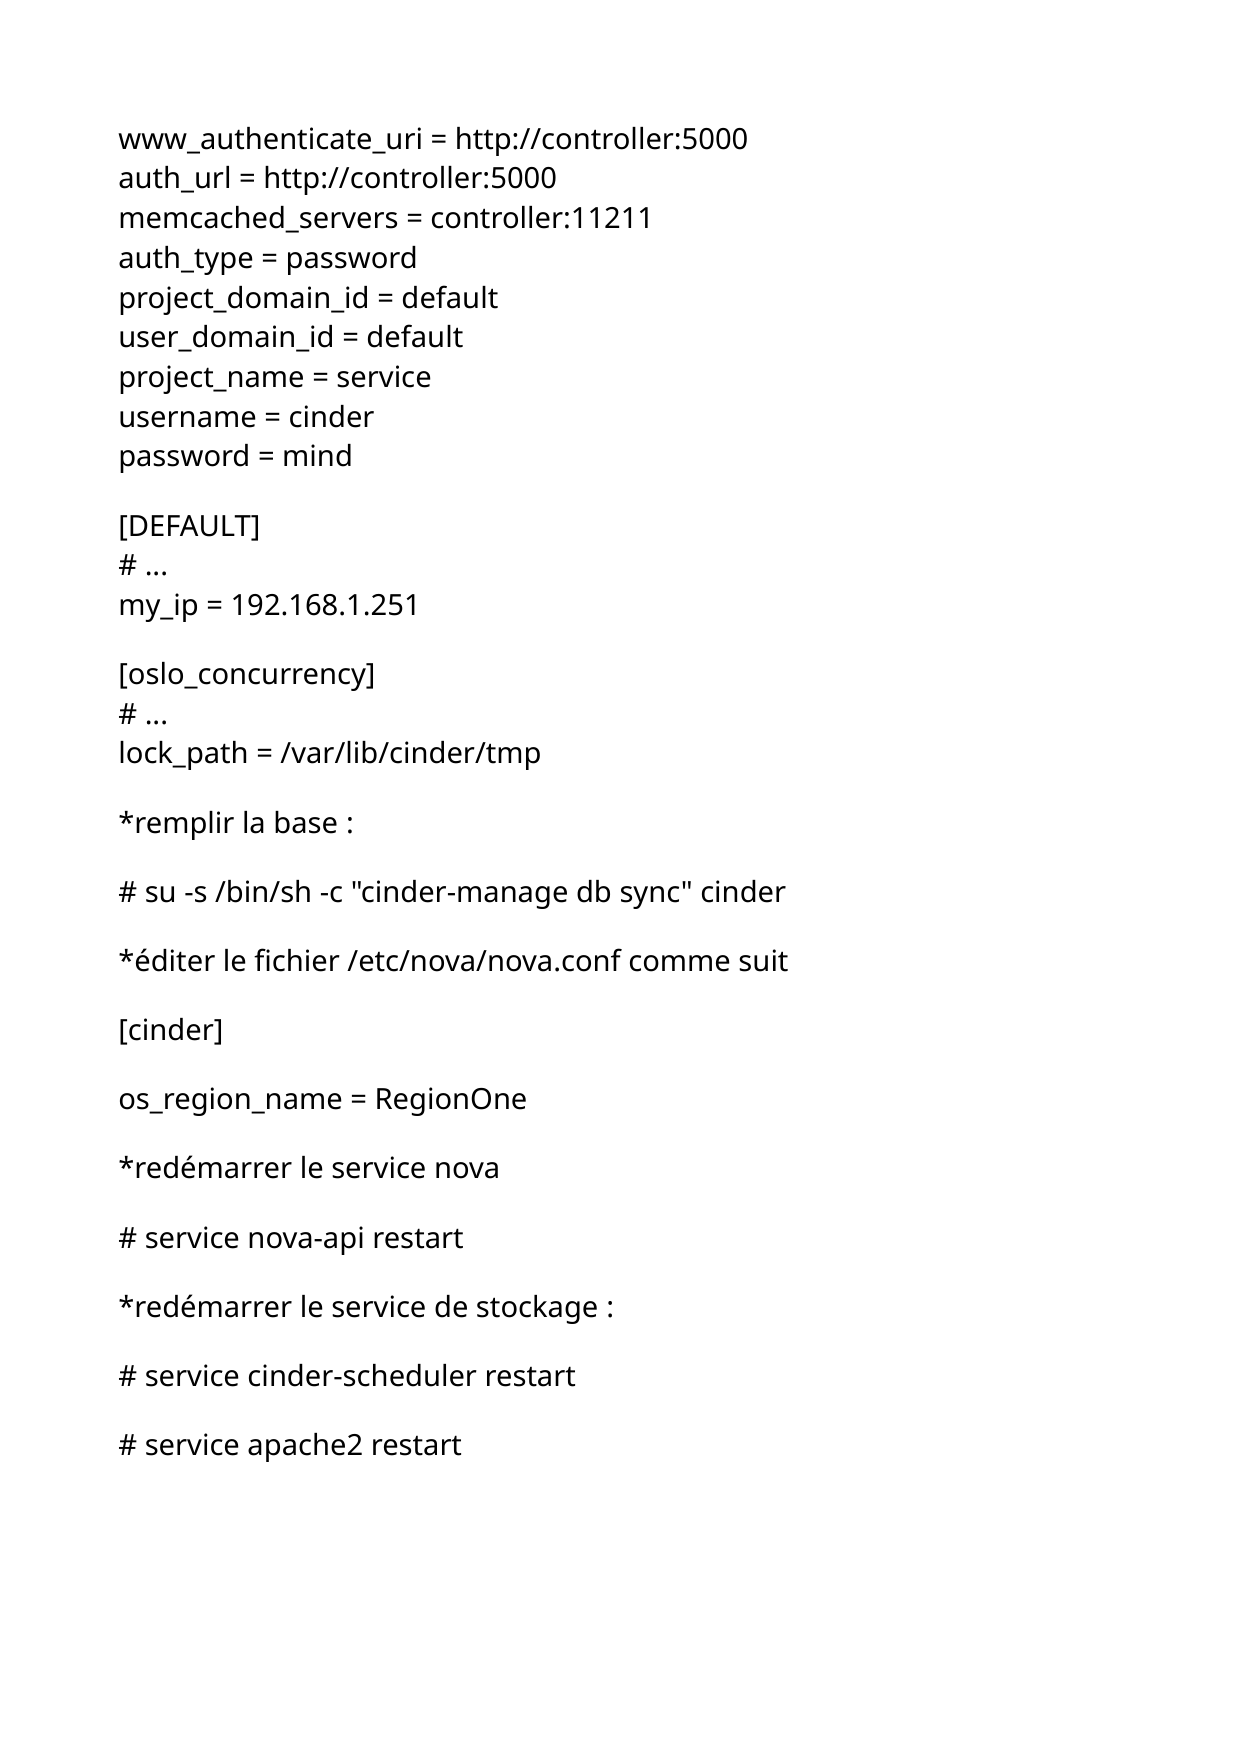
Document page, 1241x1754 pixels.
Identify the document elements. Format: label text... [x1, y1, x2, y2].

text *éditer le fichier /etc/nova/nova.conf comme suit [118, 940, 1122, 980]
text www_authenticate_uri = http://controller:5000 [118, 118, 1122, 158]
text *redémarrer le service nova [118, 1148, 1122, 1187]
text auth_url = http://controller:5000 [118, 158, 1122, 197]
text os_region_name = RegionOne [118, 1078, 1122, 1118]
text # su -s /bin/sh -c "cinder-manage db sync" cinder [118, 871, 1122, 911]
text my_ip = 192.168.1.251 [118, 584, 1122, 624]
text user_domain_id = default [118, 317, 1122, 356]
text # service nova-api restart [118, 1217, 1122, 1257]
text # service cinder-scheduler restart [118, 1355, 1122, 1395]
text auth_type = password [118, 237, 1122, 277]
text # service apache2 restart [118, 1424, 1122, 1464]
text username = cinder [118, 396, 1122, 436]
text *redémarrer le service de stockage : [118, 1286, 1122, 1326]
text [cinder] [118, 1009, 1122, 1049]
text # ... [118, 693, 1122, 733]
text lock_path = /var/lib/cinder/tmp [118, 733, 1122, 772]
text [DEFAULT] [118, 505, 1122, 544]
text project_domain_id = default [118, 277, 1122, 317]
text password = mind [118, 436, 1122, 475]
text project_name = service [118, 356, 1122, 396]
text *remplir la base : [118, 802, 1122, 842]
text [oslo_concurrency] [118, 653, 1122, 693]
text # ... [118, 544, 1122, 584]
text memcached_servers = controller:11211 [118, 197, 1122, 237]
